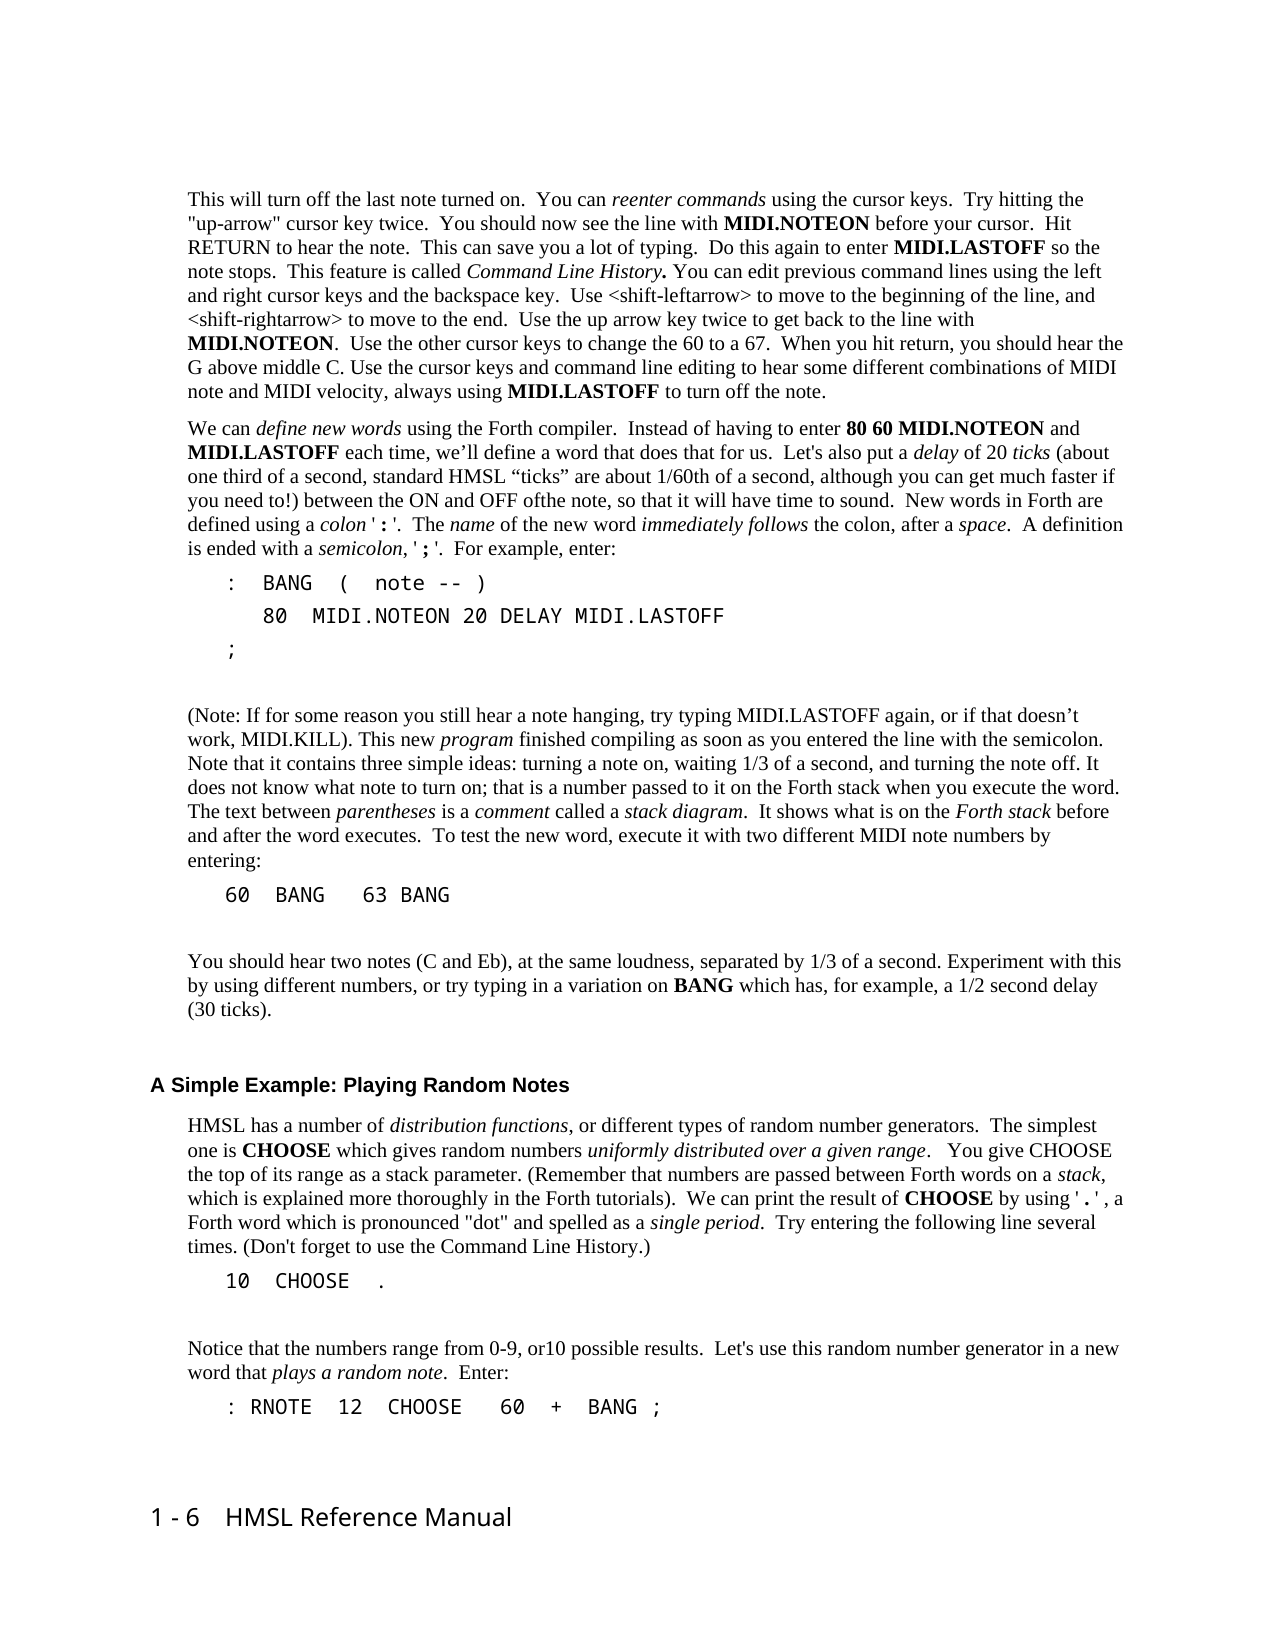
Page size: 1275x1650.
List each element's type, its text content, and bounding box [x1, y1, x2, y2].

text You should hear two notes (C and Eb), at the same loudness, separated by 1/3 of a second. Experiment with this by using different numbers, or try typing in a variation on BANG which has, for example, a 1/2 second delay (30 ticks). [187, 949, 1125, 1021]
text We can define new words using the Forth compiler. Instead of having to enter 80 60 MIDI.NOTEON and MIDI.LASTOFF each time, we’ll define a word that does that for us. Let's also put a delay of 20 ticks (about one third of a second, standard HMSL “ticks” are about 1/60th of a second, although you can get much faster if you need to!) between the ON and OFF ofthe note, so that it will have time to sound. New words in Forth are defined using a colon ' : '. The name of the new word immediately follows the colon, after a space. A definition is ended with a semicolon, ' ; '. For example, enter: [187, 416, 1125, 560]
subtitle A Simple Example: Playing Random Notes [150, 1073, 1125, 1097]
text HMSL has a number of distribution functions, or different types of random number generators. The simplest one is CHOOSE which gives random numbers uniformly distributed over a given range. You give CHOOSE the top of its range as a stack parameter. (Remember that numbers are passed between Forth words on a stack, which is explained more thoroughly in the Forth tutorials). We can print the result of CHOOSE by using ' . ' , a Forth word which is pronounced "dot" and spelled as a single period. Try entering the following line several times. (Don't forget to use the Command Line History.) [187, 1113, 1125, 1258]
text ; [225, 634, 1125, 662]
text : BANG ( note -- ) [225, 568, 1125, 597]
text 80 MIDI.NOTEON 20 DELAY MIDI.LASTOFF [225, 601, 1125, 629]
text Notice that the numbers range from 0-9, or10 possible results. Let's use this random number generator in a new word that plays a random note. Enter: [187, 1336, 1125, 1384]
text This will turn off the last note turned on. You can reenter commands using the cursor keys. Try hitting the "up-arrow" cursor key twice. You should now see the line with MIDI.NOTEON before your cursor. Hit RETURN to hear the note. This can save you a lot of typing. Do this again to enter MIDI.LASTOFF so the note stops. This feature is called Command Line History. You can edit previous command lines using the left and right cursor keys and the backspace key. Use <shift-leftarrow> to move to the beginning of the line, and <shift-rightarrow> to move to the end. Use the up arrow key twice to get back to the line with MIDI.NOTEON. Use the other cursor keys to change the 60 to a 67. When you hit return, you should hear the G above middle C. Use the cursor keys and command line editing to hear some different combinations of MIDI note and MIDI velocity, always using MIDI.LASTOFF to turn off the note. [187, 187, 1125, 403]
text (Note: If for some reason you still hear a note hanging, try typing MIDI.LASTOFF again, or if that doesn’t work, MIDI.KILL). This new program finished compiling as soon as you entered the line with the semicolon. Note that it contains three simple ideas: turning a note on, waiting 1/3 of a second, and turning the note off. It does not know what note to turn on; that is a number passed to it on the Forth stack when you execute the word. The text between parentheses is a comment called a stack diagram. It shows what is on the Forth stack before and after the word executes. To test the new word, execute it with two different MIDI note numbers by entering: [187, 703, 1125, 872]
text : RNOTE 12 CHOOSE 60 + BANG ; [225, 1392, 1125, 1420]
text 60 BANG 63 BANG [225, 880, 1125, 908]
text 10 CHOOSE . [225, 1266, 1125, 1294]
